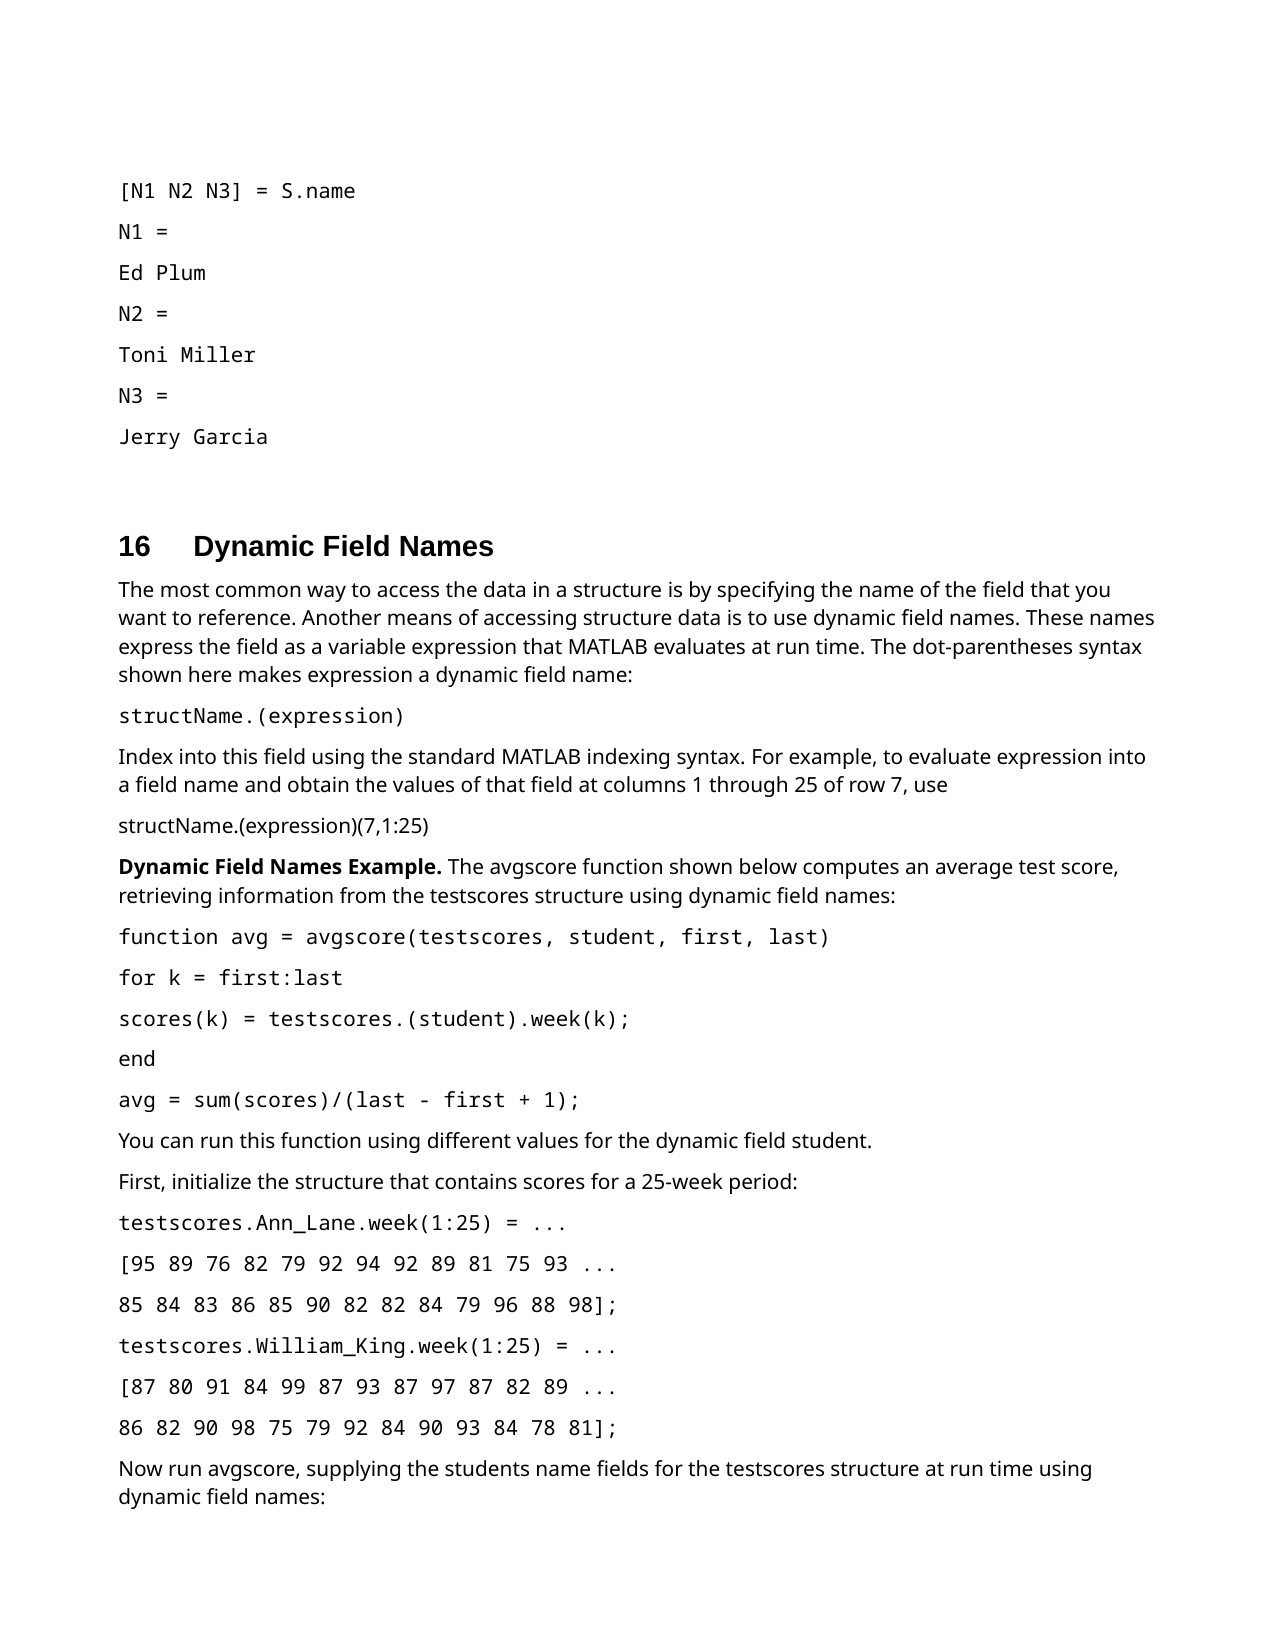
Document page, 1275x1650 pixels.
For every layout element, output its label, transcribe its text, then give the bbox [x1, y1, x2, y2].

text N3 = [118, 381, 1157, 409]
text structName.(expression)(7,1:25) [118, 811, 1157, 840]
text Toni Miller [118, 340, 1157, 368]
text Index into this field using the standard MATLAB indexing syntax. For example, to evaluate expression into a field name and obtain the values of that field at columns 1 through 25 of row 7, use [118, 742, 1157, 799]
text Jerry Garcia [118, 422, 1157, 450]
text Now run avgscore, supplying the students name fields for the testscores structure at run time using dynamic field names: [118, 1454, 1157, 1511]
text First, initialize the structure that contains scores for a 25-week period: [118, 1167, 1157, 1196]
text [N1 N2 N3] = S.name [118, 176, 1157, 205]
text testscores.William_King.week(1:25) = ... [118, 1331, 1157, 1359]
text end [118, 1044, 1157, 1073]
text Dynamic Field Names Example. The avgscore function shown below computes an average test score, retrieving information from the testscores structure using dynamic field names: [118, 852, 1157, 909]
text The most common way to access the data in a structure is by specifying the name of the field that you want to reference. Another means of accessing structure data is to use dynamic field names. These names express the field as a variable expression that MATLAB evaluates at run time. The dot-parentheses syntax shown here makes expression a dynamic field name: [118, 575, 1157, 689]
text structName.(expression) [118, 701, 1157, 729]
text function avg = avgscore(testscores, student, first, last) [118, 922, 1157, 950]
text 85 84 83 86 85 90 82 82 84 79 96 88 98]; [118, 1290, 1157, 1319]
text You can run this function using different values for the dynamic field student. [118, 1126, 1157, 1155]
text avg = sum(scores)/(last - first + 1); [118, 1086, 1157, 1114]
text for k = first:last [118, 963, 1157, 991]
text [87 80 91 84 99 87 93 87 97 87 82 89 ... [118, 1372, 1157, 1401]
text 86 82 90 98 75 79 92 84 90 93 84 78 81]; [118, 1413, 1157, 1441]
text N2 = [118, 299, 1157, 328]
subtitle Dynamic Field Names [118, 529, 1157, 562]
text scores(k) = testscores.(student).week(k); [118, 1004, 1157, 1032]
text [95 89 76 82 79 92 94 92 89 81 75 93 ... [118, 1249, 1157, 1278]
text N1 = [118, 217, 1157, 246]
text Ed Plum [118, 258, 1157, 287]
text testscores.Ann_Lane.week(1:25) = ... [118, 1208, 1157, 1237]
